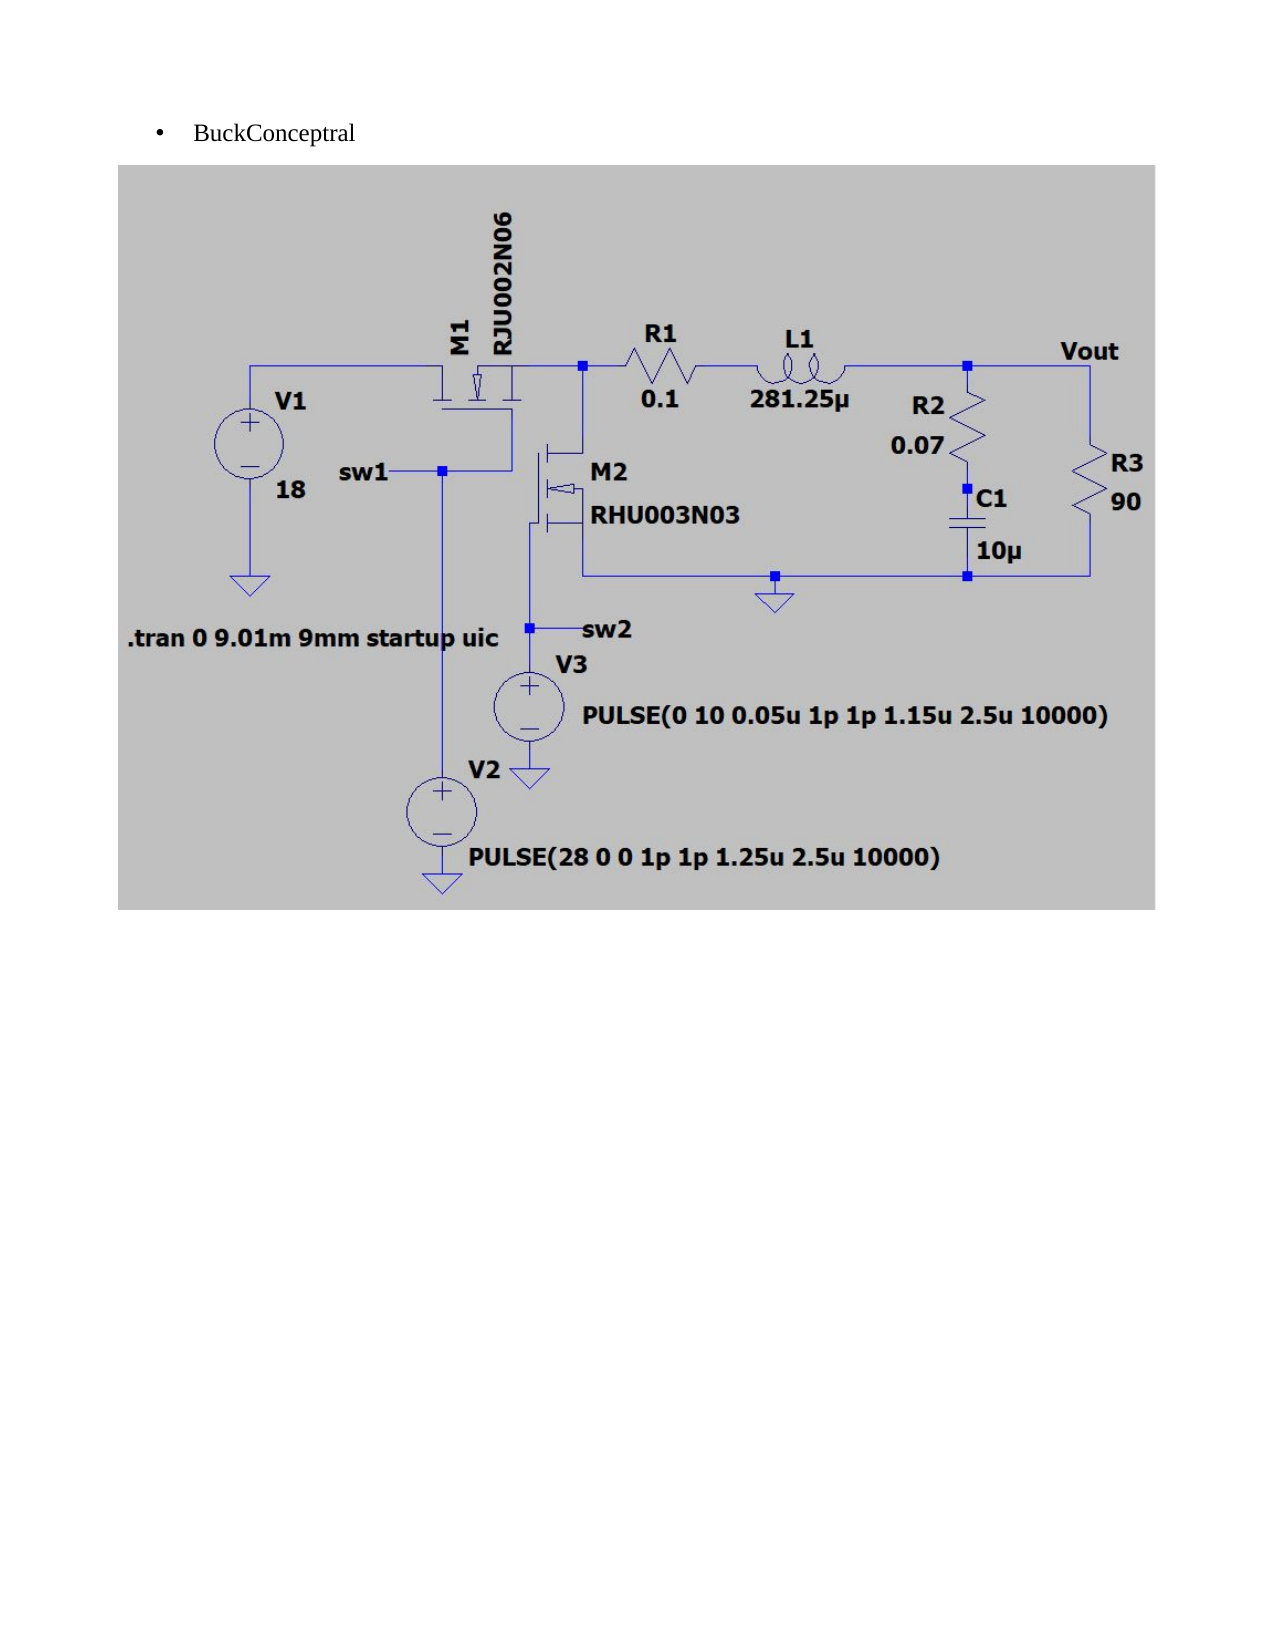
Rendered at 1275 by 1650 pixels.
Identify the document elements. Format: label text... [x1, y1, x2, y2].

list BuckConceptral [156, 118, 1157, 147]
picture [118, 165, 1157, 910]
